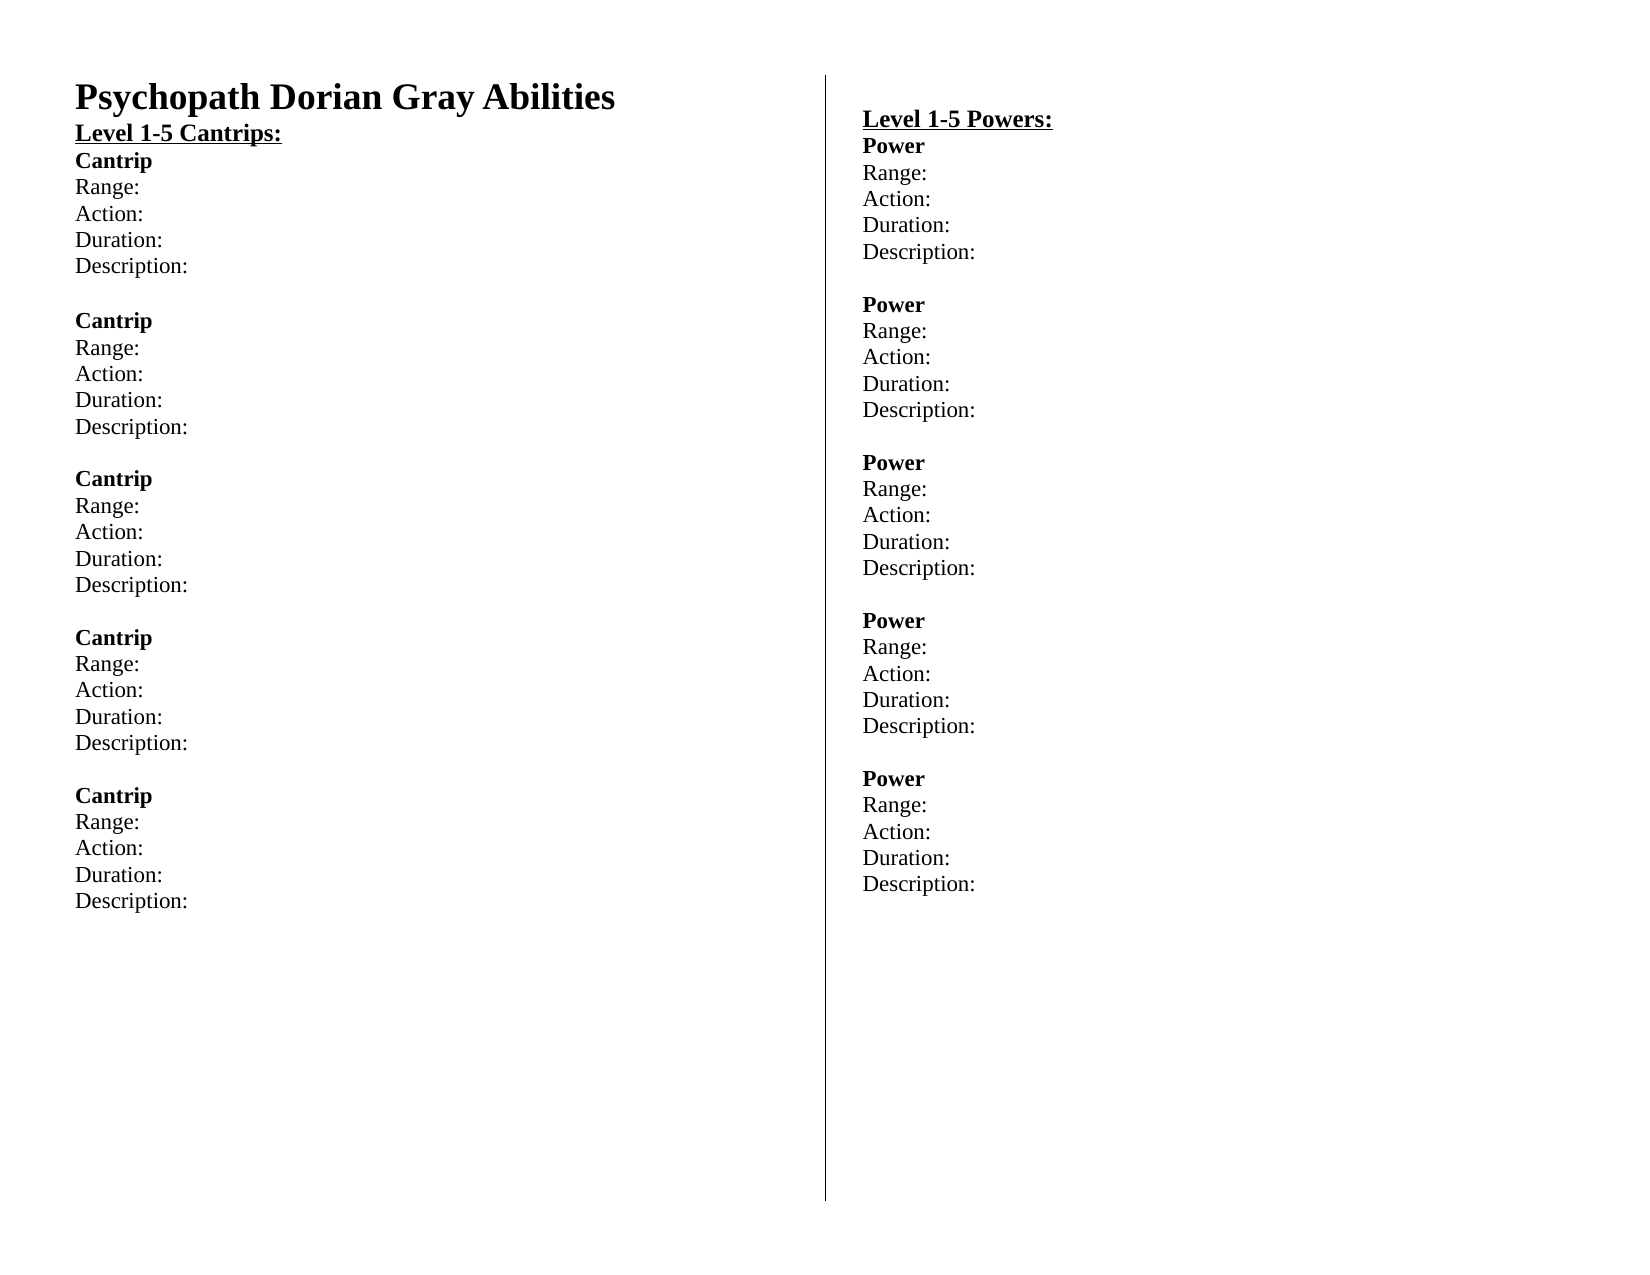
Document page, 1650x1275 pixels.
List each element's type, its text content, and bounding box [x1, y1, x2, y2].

text Description: [75, 887, 787, 913]
text Action: [75, 360, 787, 386]
text Duration: [862, 844, 1575, 870]
text Action: [862, 185, 1575, 212]
text Power [862, 291, 1575, 317]
text Cantrip [75, 782, 787, 808]
text Duration: [862, 528, 1575, 554]
text Action: [862, 818, 1575, 844]
text Action: [862, 501, 1575, 528]
text Description: [862, 238, 1575, 264]
text Range: [75, 808, 787, 834]
text Level 1-5 Cantrips: [75, 118, 787, 147]
text Action: [862, 659, 1575, 686]
text Duration: [75, 703, 787, 729]
text Description: [862, 870, 1575, 897]
text Range: [75, 334, 787, 360]
text Range: [862, 791, 1575, 818]
text Action: [862, 343, 1575, 370]
text Range: [75, 492, 787, 518]
text Cantrip [75, 147, 787, 173]
text Power [862, 132, 1575, 159]
text Power [862, 765, 1575, 791]
text Range: [862, 159, 1575, 185]
text Description: [862, 554, 1575, 581]
text Action: [75, 518, 787, 544]
text Duration: [75, 861, 787, 887]
text Duration: [862, 370, 1575, 396]
text Description: [862, 396, 1575, 422]
text Description: [75, 413, 787, 439]
text Level 1-5 Powers: [862, 104, 1575, 132]
text Description: [75, 729, 787, 755]
text Description: [862, 712, 1575, 739]
text Description: [75, 252, 787, 279]
text Range: [862, 475, 1575, 501]
text Cantrip [75, 307, 787, 334]
text Range: [862, 633, 1575, 659]
text Action: [75, 199, 787, 226]
text Range: [862, 317, 1575, 343]
text Duration: [75, 386, 787, 413]
text Power [862, 607, 1575, 633]
text Cantrip [75, 466, 787, 492]
text Action: [75, 676, 787, 703]
text Duration: [75, 226, 787, 252]
text Duration: [862, 212, 1575, 238]
text Description: [75, 571, 787, 597]
text Range: [75, 173, 787, 199]
text Power [862, 449, 1575, 475]
text Psychopath Dorian Gray Abilities [75, 75, 787, 118]
text Range: [75, 650, 787, 676]
text Duration: [862, 686, 1575, 712]
text Cantrip [75, 624, 787, 650]
text Duration: [75, 544, 787, 571]
text Action: [75, 834, 787, 861]
